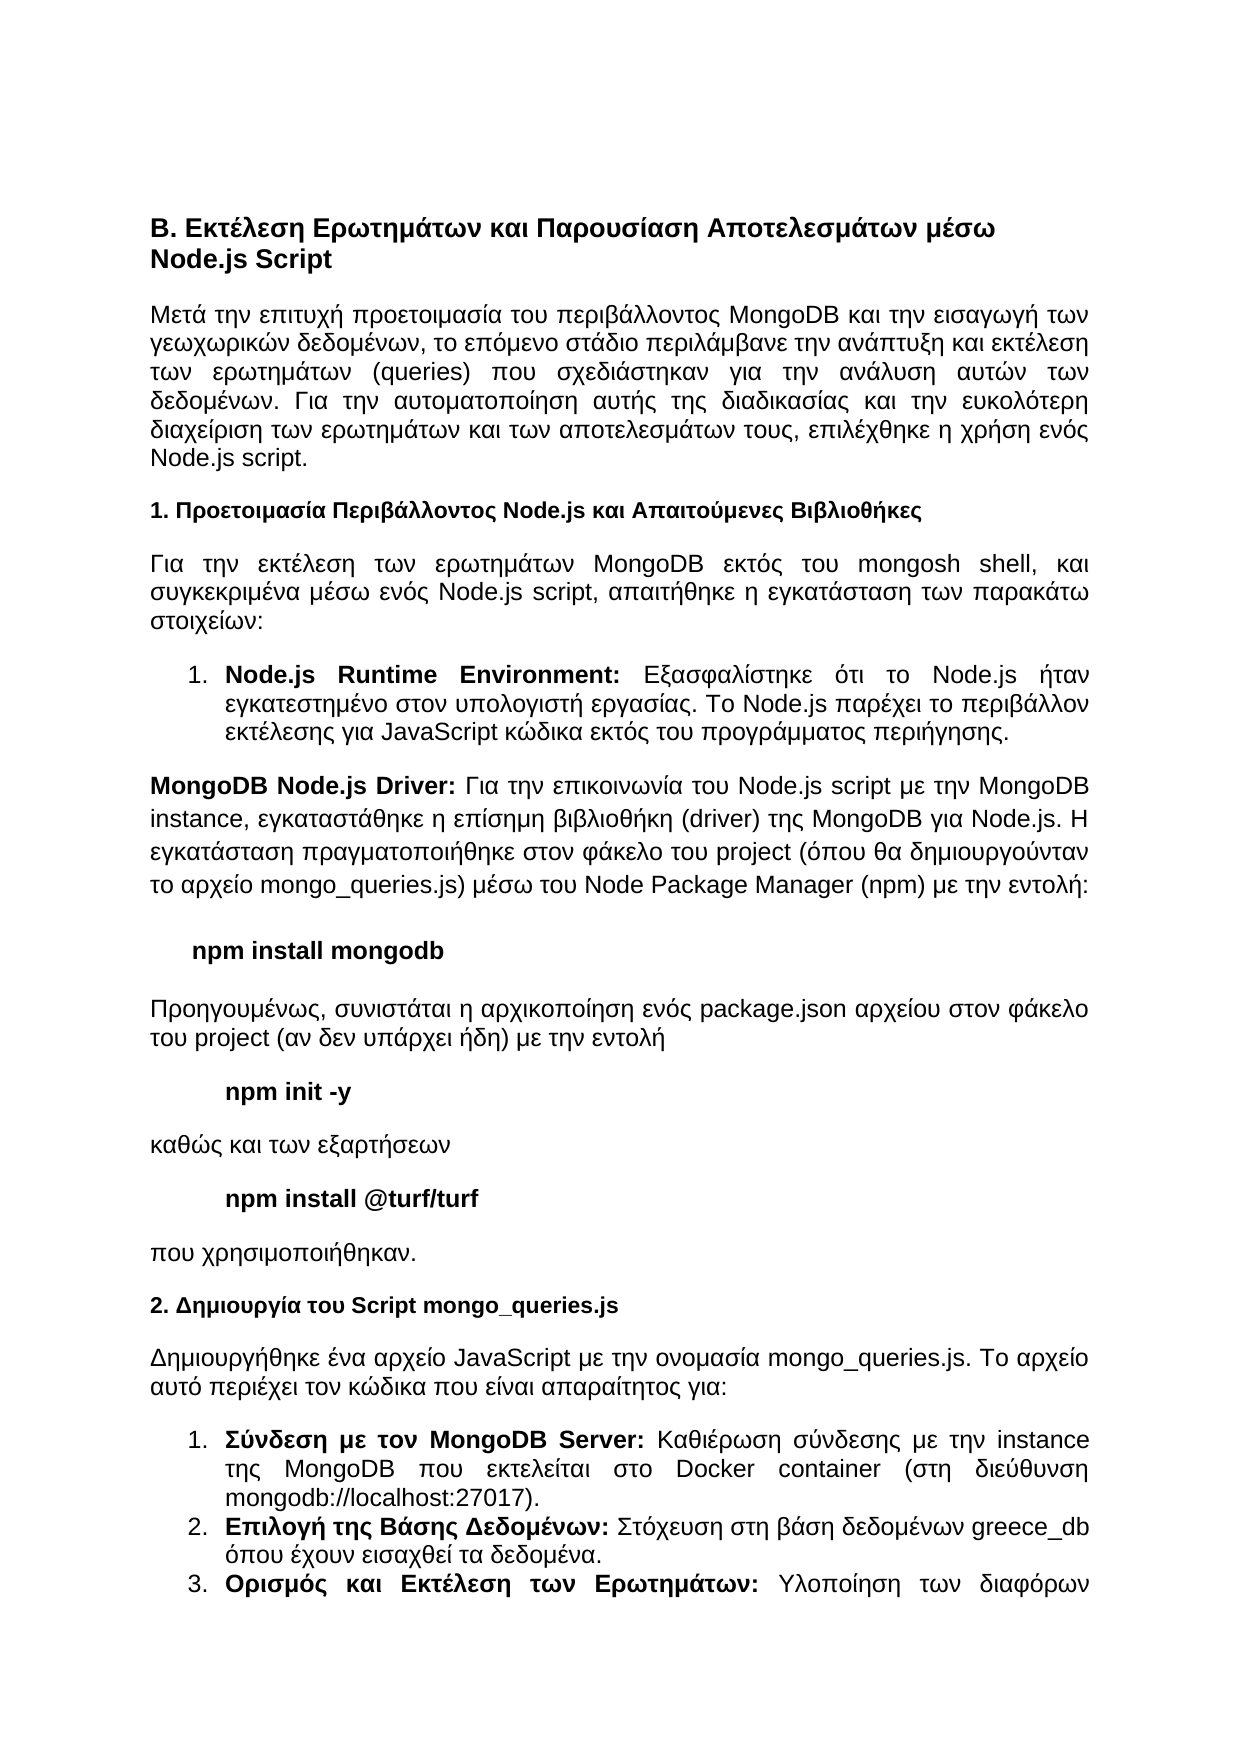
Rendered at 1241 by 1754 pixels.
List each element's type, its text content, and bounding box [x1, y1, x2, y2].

text Προηγουμένως, συνιστάται η αρχικοποίηση ενός package.json αρχείου στον φάκελο του project (αν δεν υπάρχει ήδη) με την εντολή [150, 994, 1090, 1052]
subtitle 1. Προετοιμασία Περιβάλλοντος Node.js και Απαιτούμενες Βιβλιοθήκες [150, 497, 1090, 523]
list Ορισμός και Εκτέλεση των Ερωτημάτων: Υλοποίηση των διαφόρων [187, 1569, 1090, 1598]
text Δημιουργήθηκε ένα αρχείο JavaScript με την ονομασία mongo_queries.js. Το αρχείο αυτό περιέχει τον κώδικα που είναι απαραίτητος για: [150, 1343, 1090, 1401]
list Επιλογή της Βάσης Δεδομένων: Στόχευση στη βάση δεδομένων greece_db όπου έχουν εισαχθεί τα δεδομένα. [187, 1512, 1090, 1569]
subtitle B. Εκτέλεση Ερωτημάτων και Παρουσίαση Αποτελεσμάτων μέσω Node.js Script [150, 212, 1090, 275]
list Σύνδεση με τον MongoDB Server: Καθιέρωση σύνδεσης με την instance της MongoDB που εκτελείται στο Docker container (στη διεύθυνση mongodb://localhost:27017). [187, 1426, 1090, 1512]
text Μετά την επιτυχή προετοιμασία του περιβάλλοντος MongoDB και την εισαγωγή των γεωχωρικών δεδομένων, το επόμενο στάδιο περιλάμβανε την ανάπτυξη και εκτέλεση των ερωτημάτων (queries) που σχεδιάστηκαν για την ανάλυση αυτών των δεδομένων. Για την αυτοματοποίηση αυτής της διαδικασίας και την ευκολότερη διαχείριση των ερωτημάτων και των αποτελεσμάτων τους, επιλέχθηκε η χρήση ενός Node.js script. [150, 300, 1090, 472]
text που χρησιμοποιήθηκαν. [150, 1238, 1090, 1267]
list Node.js Runtime Environment: Εξασφαλίστηκε ότι το Node.js ήταν εγκατεστημένο στον υπολογιστή εργασίας. Το Node.js παρέχει το περιβάλλον εκτέλεσης για JavaScript κώδικα εκτός του προγράμματος περιήγησης. [187, 660, 1090, 746]
text npm install mongodb [150, 903, 1090, 965]
text καθώς και των εξαρτήσεων [150, 1130, 1090, 1159]
subtitle 2. Δημιουργία του Script mongo_queries.js [150, 1292, 1090, 1318]
text Για την εκτέλεση των ερωτημάτων MongoDB εκτός του mongosh shell, και συγκεκριμένα μέσω ενός Node.js script, απαιτήθηκε η εγκατάσταση των παρακάτω στοιχείων: [150, 548, 1090, 635]
text npm init -y [225, 1077, 1090, 1105]
text MongoDB Node.js Driver: Για την επικοινωνία του Node.js script με την MongoDB instance, εγκαταστάθηκε η επίσημη βιβλιοθήκη (driver) της MongoDB για Node.js. Η εγκατάσταση πραγματοποιήθηκε στον φάκελο του project (όπου θα δημιουργούνταν το αρχείο mongo_queries.js) μέσω του Node Package Manager (npm) με την εντολή: [150, 771, 1090, 899]
text npm install @turf/turf [225, 1184, 1090, 1213]
